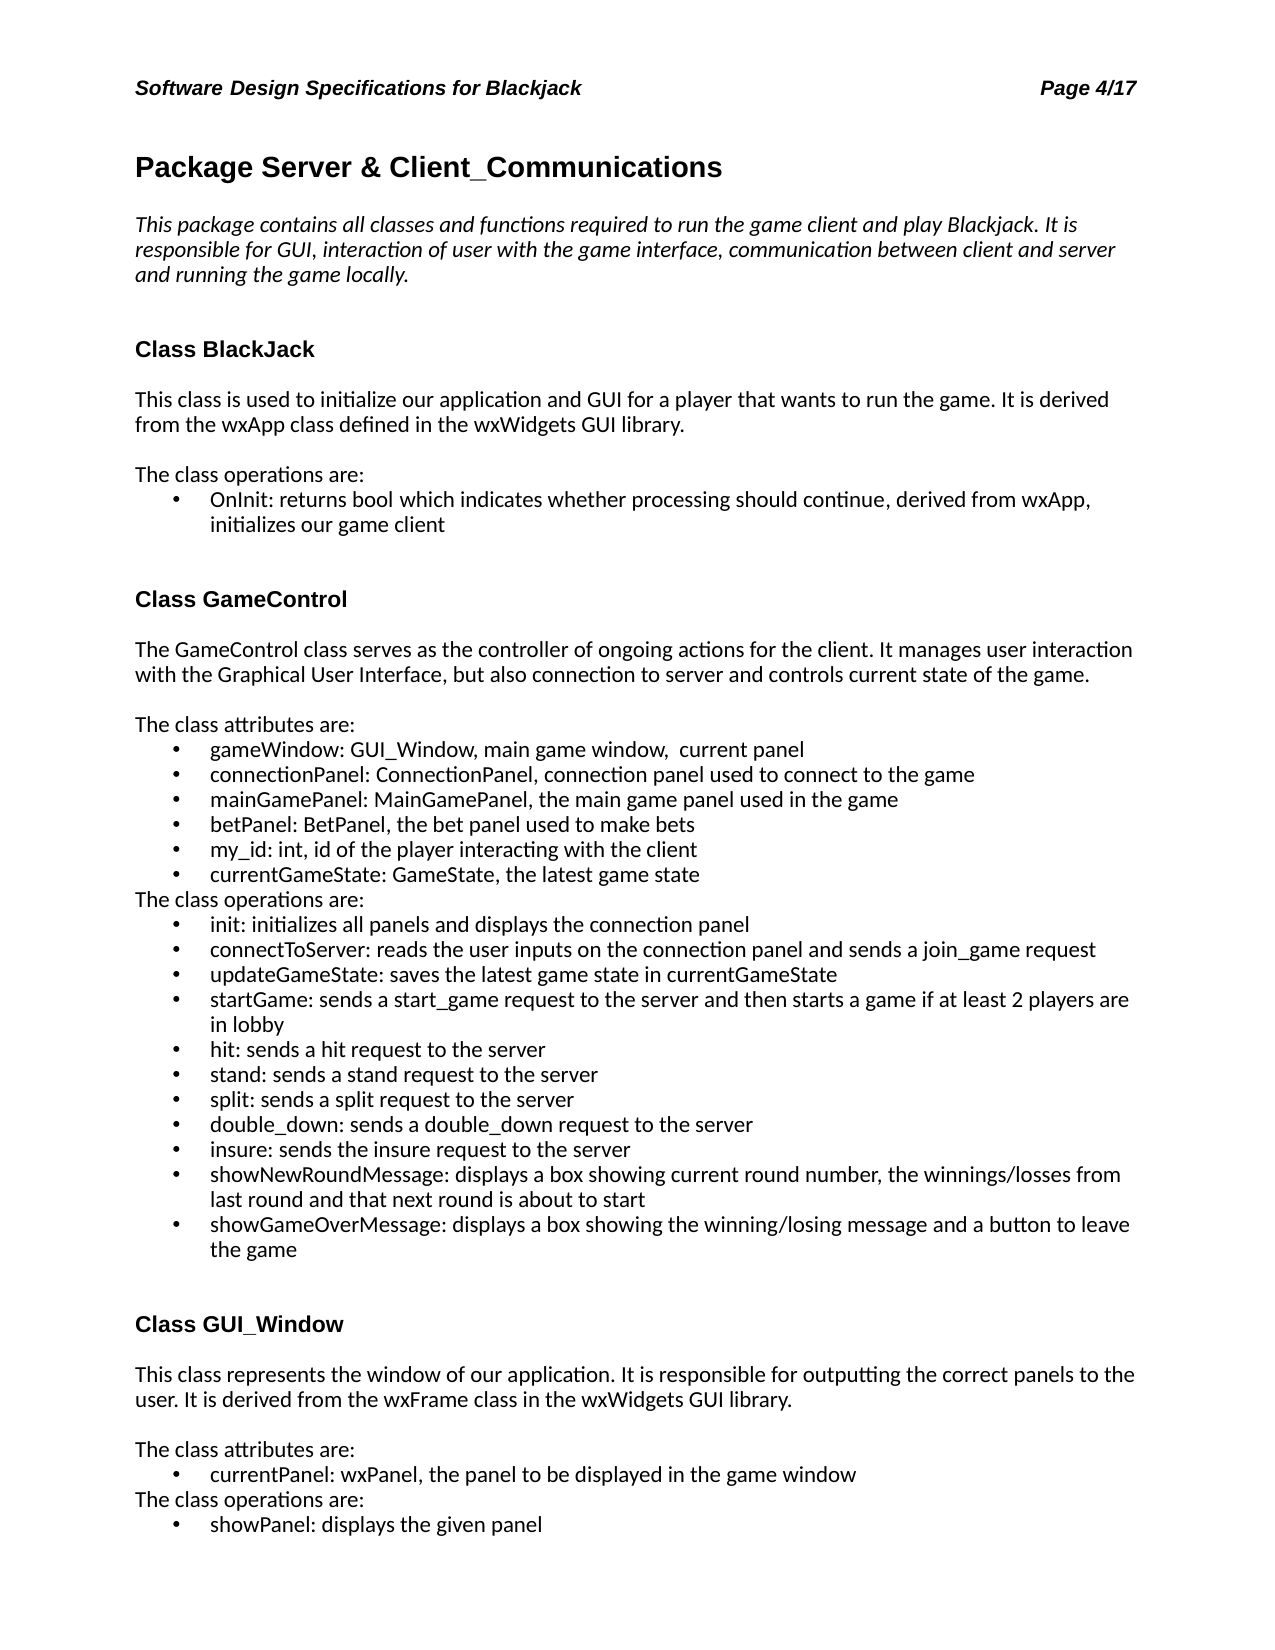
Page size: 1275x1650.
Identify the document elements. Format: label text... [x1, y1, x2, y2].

subtitle Class GUI_Window [135, 1313, 1140, 1338]
text The class operations are: [135, 463, 1140, 488]
list betPanel: BetPanel, the bet panel used to make bets [172, 813, 1140, 838]
list OnInit: returns bool which indicates whether processing should continue, derived from wxApp, initializes our game client [172, 488, 1140, 538]
list currentGameState: GameState, the latest game state [172, 863, 1140, 888]
list connectionPanel: ConnectionPanel, connection panel used to connect to the game [172, 763, 1140, 788]
text The GameControl class serves as the controller of ongoing actions for the client. It manages user interaction with the Graphical User Interface, but also connection to server and controls current state of the game. [135, 638, 1140, 688]
list updateGameState: saves the latest game state in currentGameState [172, 963, 1140, 988]
list hit: sends a hit request to the server [172, 1038, 1140, 1063]
text This class represents the window of our application. It is responsible for outputting the correct panels to the user. It is derived from the wxFrame class in the wxWidgets GUI library. [135, 1363, 1140, 1413]
text The class operations are: [135, 888, 1140, 913]
subtitle Class BlackJack [135, 338, 1140, 363]
list init: initializes all panels and displays the connection panel [172, 913, 1140, 938]
list my_id: int, id of the player interacting with the client [172, 838, 1140, 863]
text The class attributes are: [135, 713, 1140, 738]
text The class attributes are: [135, 1438, 1140, 1463]
subtitle Package Server & Client_Communications [135, 150, 1140, 183]
list double_down: sends a double_down request to the server [172, 1113, 1140, 1138]
list showGameOverMessage: displays a box showing the winning/losing message and a button to leave the game [172, 1213, 1140, 1263]
list showPanel: displays the given panel [172, 1513, 1140, 1538]
text This class is used to initialize our application and GUI for a player that wants to run the game. It is derived from the wxApp class defined in the wxWidgets GUI library. [135, 388, 1140, 438]
list split: sends a split request to the server [172, 1088, 1140, 1113]
list stand: sends a stand request to the server [172, 1063, 1140, 1088]
subtitle Class GameControl [135, 588, 1140, 613]
list startGame: sends a start_game request to the server and then starts a game if at least 2 players are in lobby [172, 988, 1140, 1038]
text This package contains all classes and functions required to run the game client and play Blackjack. It is responsible for GUI, interaction of user with the game interface, communication between client and server and running the game locally. [135, 213, 1140, 288]
list connectToServer: reads the user inputs on the connection panel and sends a join_game request [172, 938, 1140, 963]
text The class operations are: [135, 1488, 1140, 1513]
list gameWindow: GUI_Window, main game window, current panel [172, 738, 1140, 763]
list showNewRoundMessage: displays a box showing current round number, the winnings/losses from last round and that next round is about to start [172, 1163, 1140, 1213]
list currentPanel: wxPanel, the panel to be displayed in the game window [172, 1463, 1140, 1488]
list mainGamePanel: MainGamePanel, the main game panel used in the game [172, 788, 1140, 813]
list insure: sends the insure request to the server [172, 1138, 1140, 1163]
